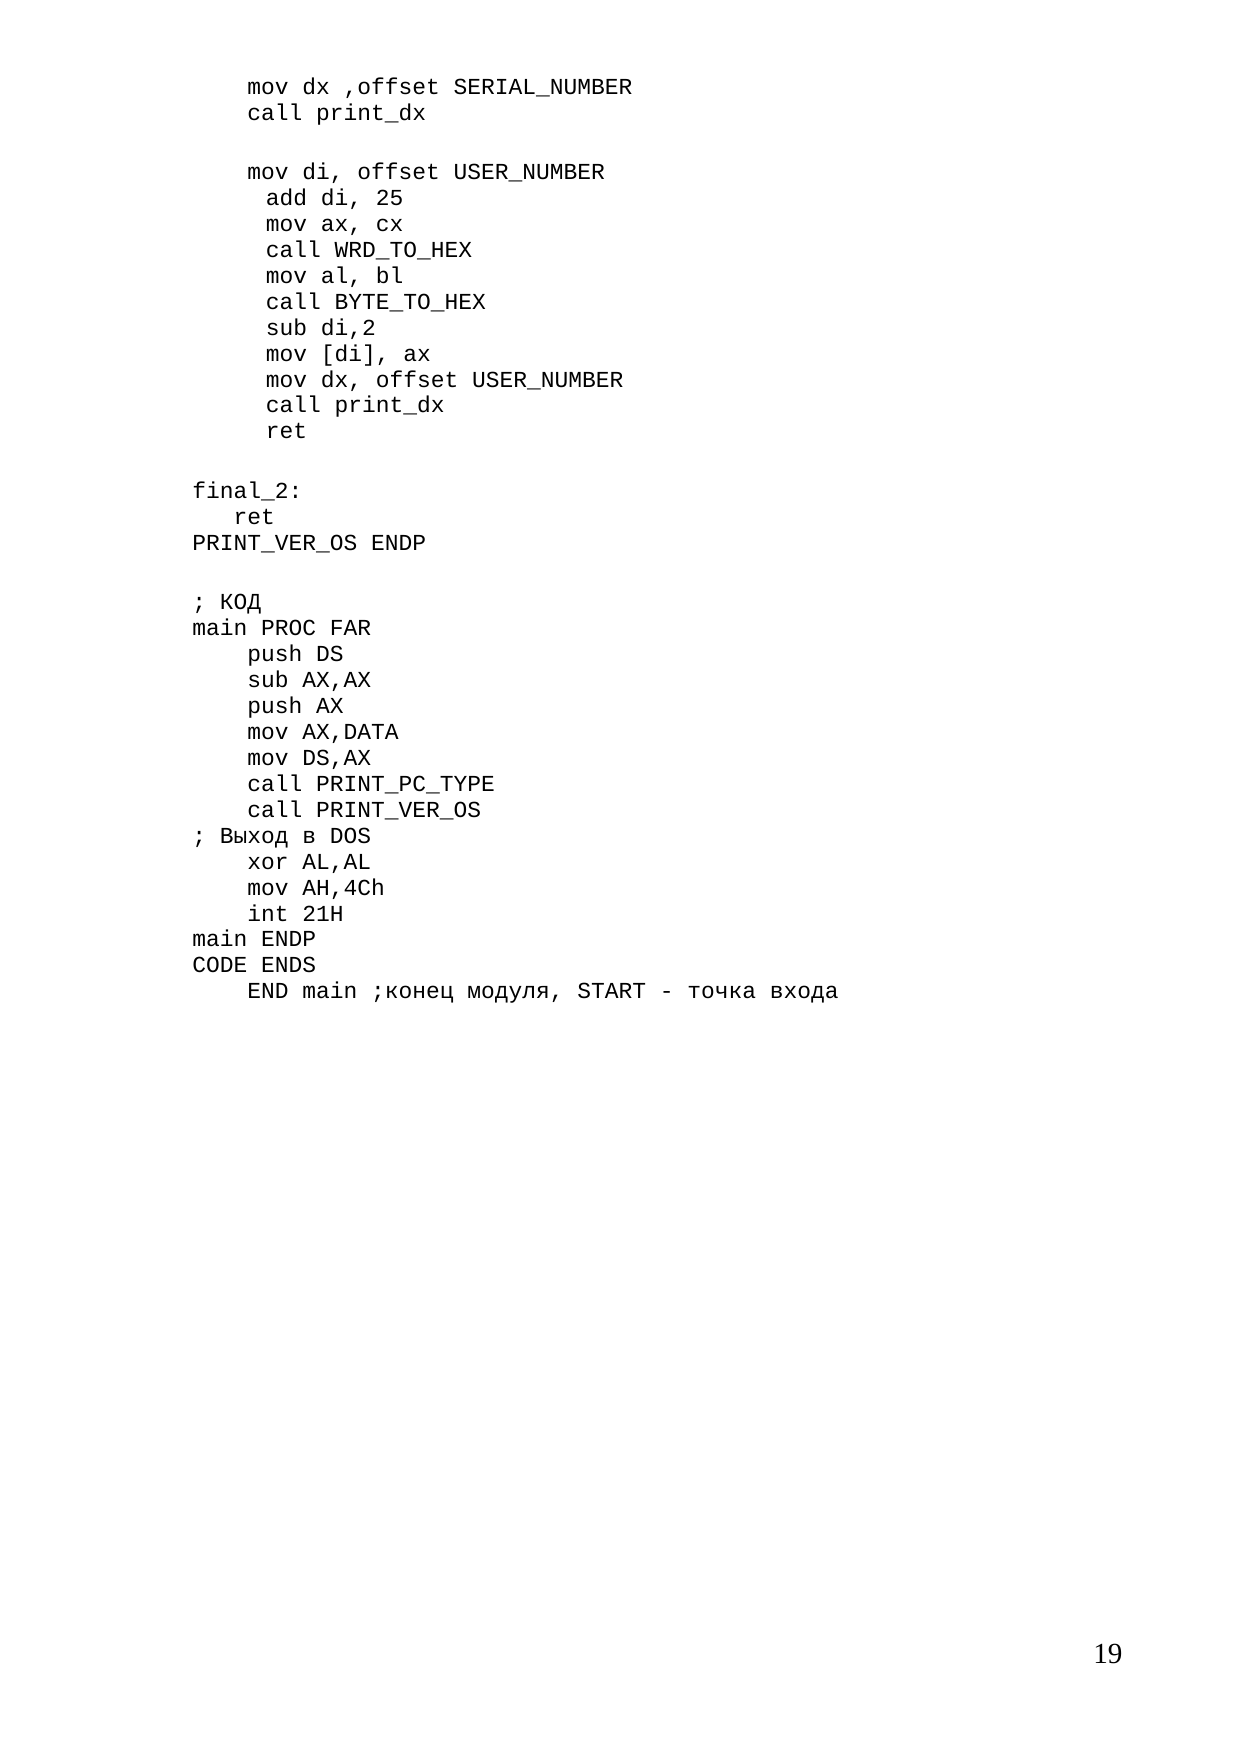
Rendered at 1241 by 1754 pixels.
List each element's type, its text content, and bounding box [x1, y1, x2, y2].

text ; КОД [118, 591, 1122, 617]
text mov ax, cx [118, 212, 1122, 238]
text main PROC FAR [118, 617, 1122, 642]
text ret [118, 420, 1122, 446]
text push DS [118, 642, 1122, 668]
text sub di,2 [118, 316, 1122, 342]
text mov DS,AX [118, 746, 1122, 772]
text call PRINT_PC_TYPE [118, 772, 1122, 798]
text mov AH,4Ch [118, 876, 1122, 902]
text push AX [118, 694, 1122, 720]
text mov [di], ax [118, 342, 1122, 368]
text ret [118, 505, 1122, 531]
text xor AL,AL [118, 850, 1122, 876]
text mov AX,DATA [118, 720, 1122, 746]
text sub AX,AX [118, 668, 1122, 694]
text call print_dx [118, 101, 1122, 127]
text final_2: [118, 479, 1122, 505]
text mov al, bl [118, 264, 1122, 290]
text mov di, offset USER_NUMBER [118, 160, 1122, 186]
text int 21H [118, 902, 1122, 928]
text END main ;конец модуля, START - точка входа [118, 980, 1122, 1006]
text call PRINT_VER_OS [118, 798, 1122, 824]
text call WRD_TO_HEX [118, 238, 1122, 264]
text ; Выход в DOS [118, 824, 1122, 850]
text mov dx, offset USER_NUMBER [118, 368, 1122, 394]
text main ENDP [118, 928, 1122, 954]
text add di, 25 [118, 186, 1122, 212]
text mov dx ,offset SERIAL_NUMBER [118, 75, 1122, 101]
text call BYTE_TO_HEX [118, 290, 1122, 316]
text PRINT_VER_OS ENDP [118, 531, 1122, 557]
text CODE ENDS [118, 954, 1122, 980]
text call print_dx [118, 394, 1122, 420]
